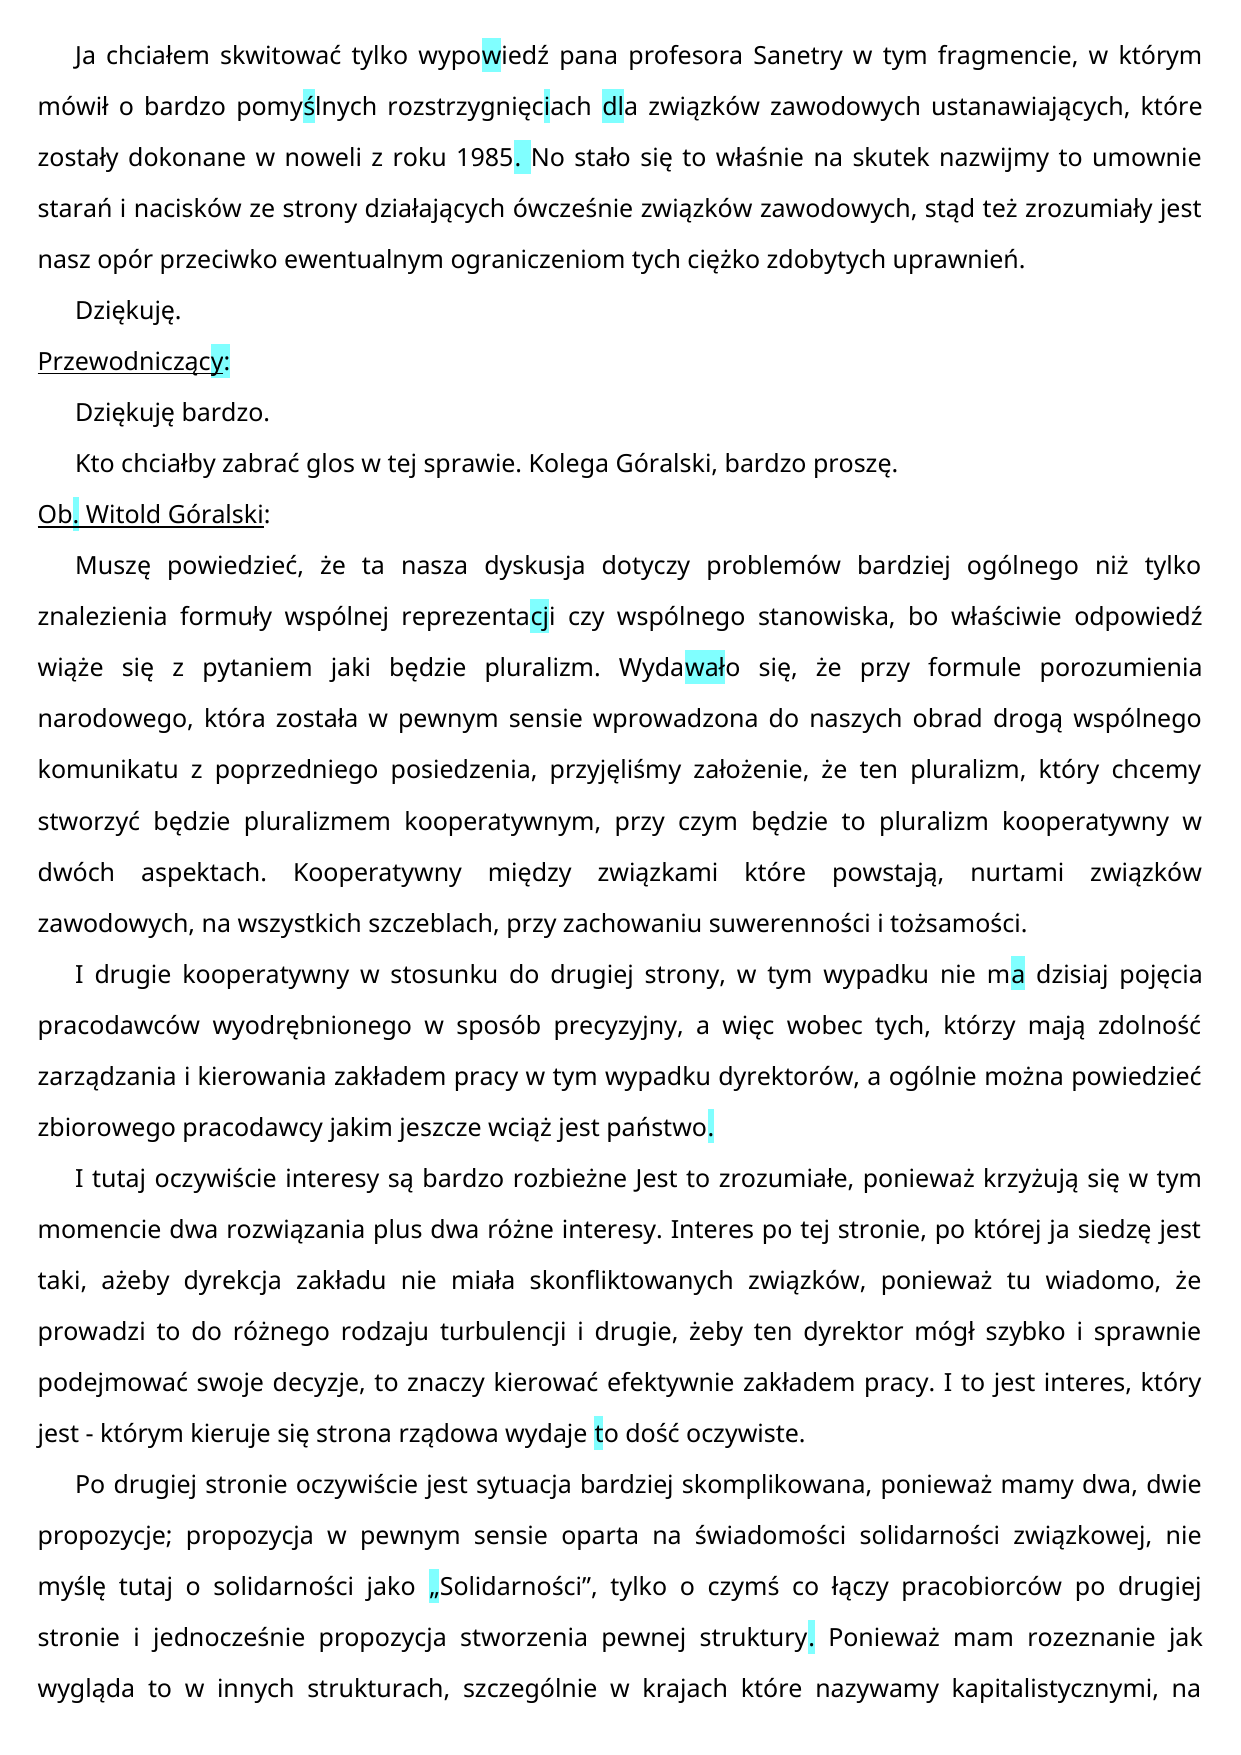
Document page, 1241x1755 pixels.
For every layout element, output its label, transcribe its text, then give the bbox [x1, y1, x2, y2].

text Dziękuję bardzo. [37, 395, 1203, 429]
text Przewodniczący: [37, 344, 1203, 378]
text Dziękuję. [37, 293, 1203, 327]
text Po drugiej stronie oczywiście jest sytuacja bardziej skomplikowana, ponieważ mamy dwa, dwie propozycje; propozycja w pewnym sensie oparta na świadomości solidarności związkowej, nie myślę tutaj o solidarności jako „Solidarności”, tylko o czymś co łączy pracobiorców po drugiej stronie i jednocześnie propozycja stworzenia pewnej struktury. Ponieważ mam rozeznanie jak wygląda to w innych strukturach, szczególnie w krajach które nazywamy kapitalistycznymi, na [37, 1467, 1203, 1705]
text I tutaj oczywiście interesy są bardzo rozbieżne Jest to zrozumiałe, ponieważ krzyżują się w tym momencie dwa rozwiązania plus dwa różne interesy. Interes po tej stronie, po której ja siedzę jest taki, ażeby dyrekcja zakładu nie miała skonfliktowanych związków, ponieważ tu wiadomo, że prowadzi to do różnego rodzaju turbulencji i drugie, żeby ten dyrektor mógł szybko i sprawnie podejmować swoje decyzje, to znaczy kierować efektywnie zakładem pracy. I to jest interes, który jest - którym kieruje się strona rządowa wydaje to dość oczywiste. [37, 1160, 1203, 1450]
text Muszę powiedzieć, że ta nasza dyskusja dotyczy problemów bardziej ogólnego niż tylko znalezienia formuły wspólnej reprezentacji czy wspólnego stanowiska, bo właściwie odpowiedź wiąże się z pytaniem jaki będzie pluralizm. Wydawało się, że przy formule porozumienia narodowego, która została w pewnym sensie wprowadzona do naszych obrad drogą wspólnego komunikatu z poprzedniego posiedzenia, przyjęliśmy założenie, że ten pluralizm, który chcemy stworzyć będzie pluralizmem kooperatywnym, przy czym będzie to pluralizm kooperatywny w dwóch aspektach. Kooperatywny między związkami które powstają, nurtami związków zawodowych, na wszystkich szczeblach, przy zachowaniu suwerenności i tożsamości. [37, 548, 1203, 939]
text I drugie kooperatywny w stosunku do drugiej strony, w tym wypadku nie ma dzisiaj pojęcia pracodawców wyodrębnionego w sposób precyzyjny, a więc wobec tych, którzy mają zdolność zarządzania i kierowania zakładem pracy w tym wypadku dyrektorów, a ogólnie można powiedzieć zbiorowego pracodawcy jakim jeszcze wciąż jest państwo. [37, 956, 1203, 1143]
text Kto chciałby zabrać glos w tej sprawie. Kolega Góralski, bardzo proszę. [37, 446, 1203, 480]
text Ja chciałem skwitować tylko wypowiedź pana profesora Sanetry w tym fragmencie, w którym mówił o bardzo pomyślnych rozstrzygnięciach dla związków zawodowych ustanawiających, które zostały dokonane w noweli z roku 1985. No stało się to właśnie na skutek nazwijmy to umownie starań i nacisków ze strony działających ówcześnie związków zawodowych, stąd też zrozumiały jest nasz opór przeciwko ewentualnym ograniczeniom tych ciężko zdobytych uprawnień. [37, 37, 1203, 276]
text Ob. Witold Góralski: [37, 497, 1203, 531]
